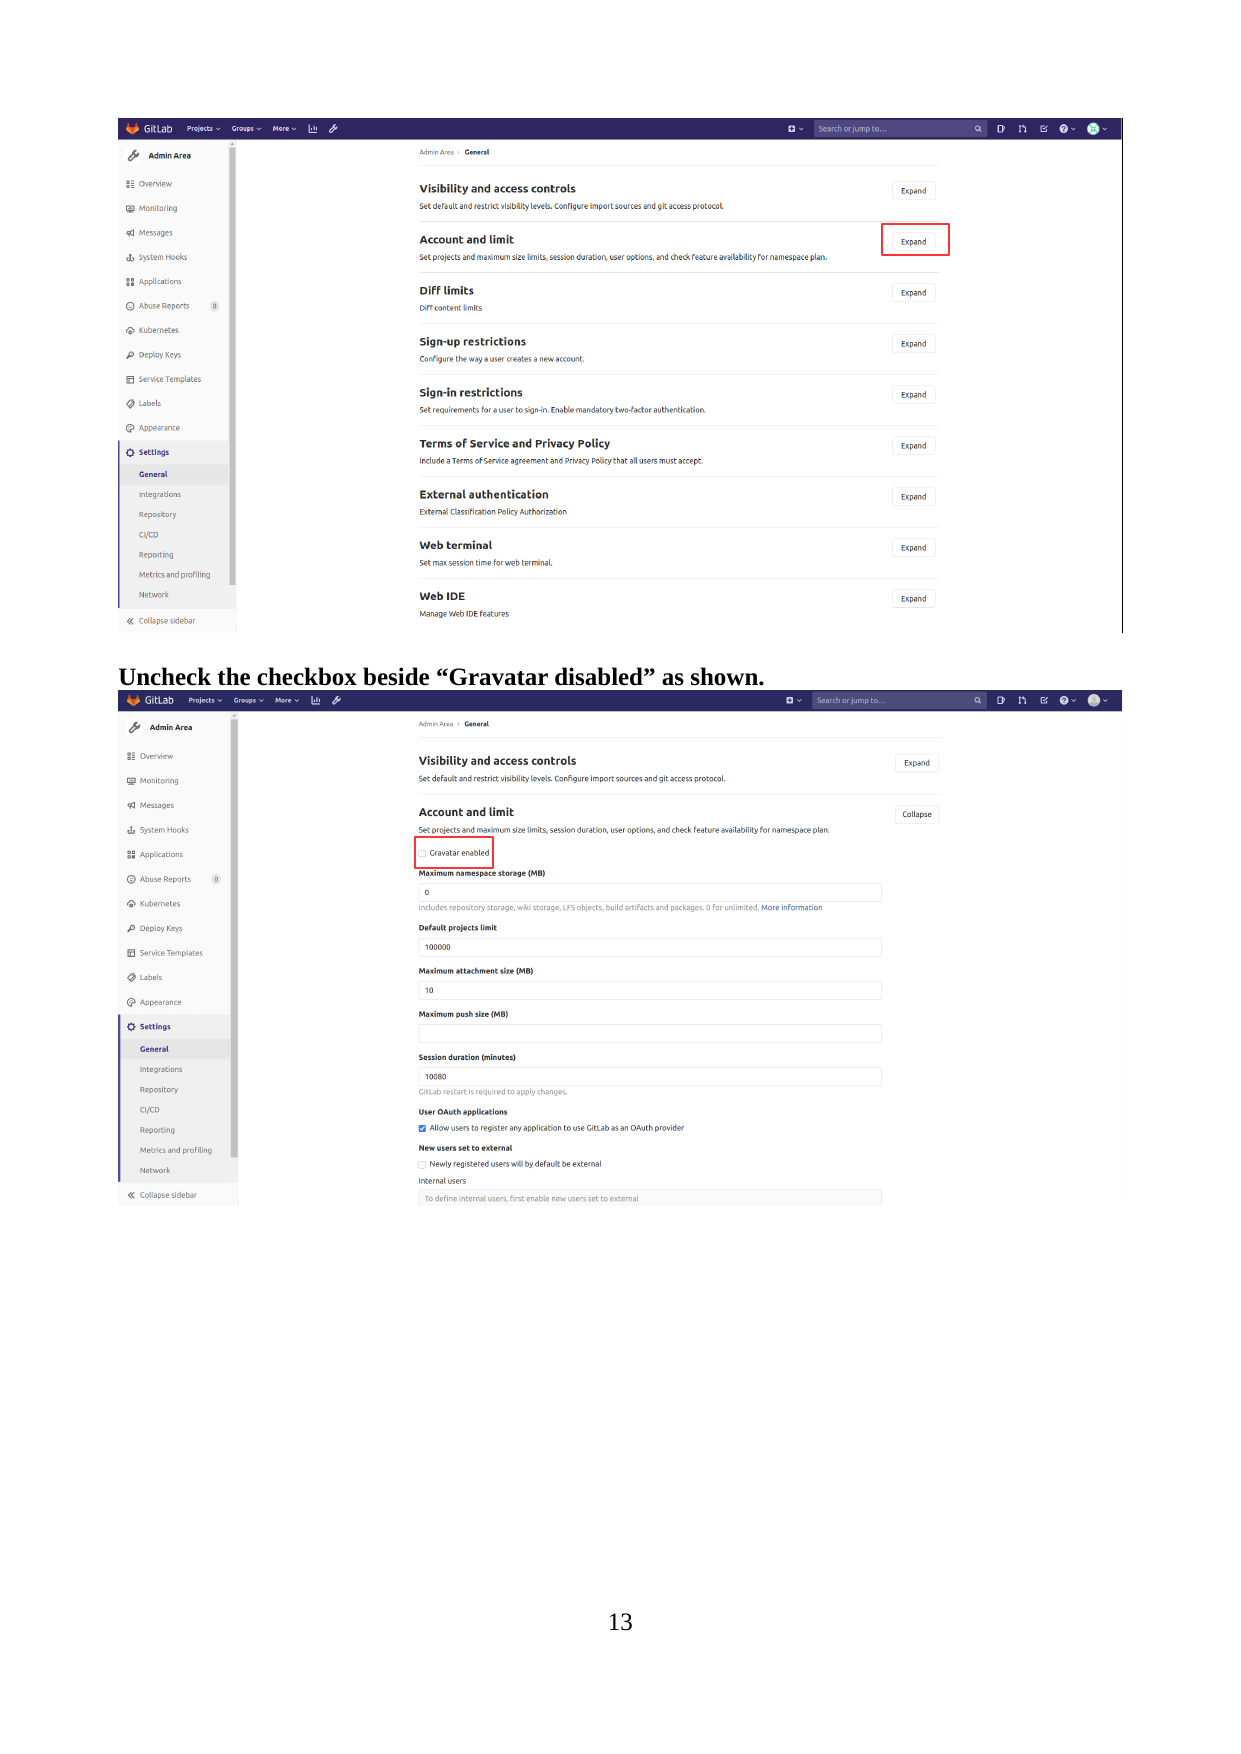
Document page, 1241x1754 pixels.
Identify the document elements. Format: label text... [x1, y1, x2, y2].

picture [118, 118, 1122, 633]
picture [118, 690, 1123, 1206]
text Uncheck the checkbox beside “Gravatar disabled” as shown. [118, 662, 1122, 690]
